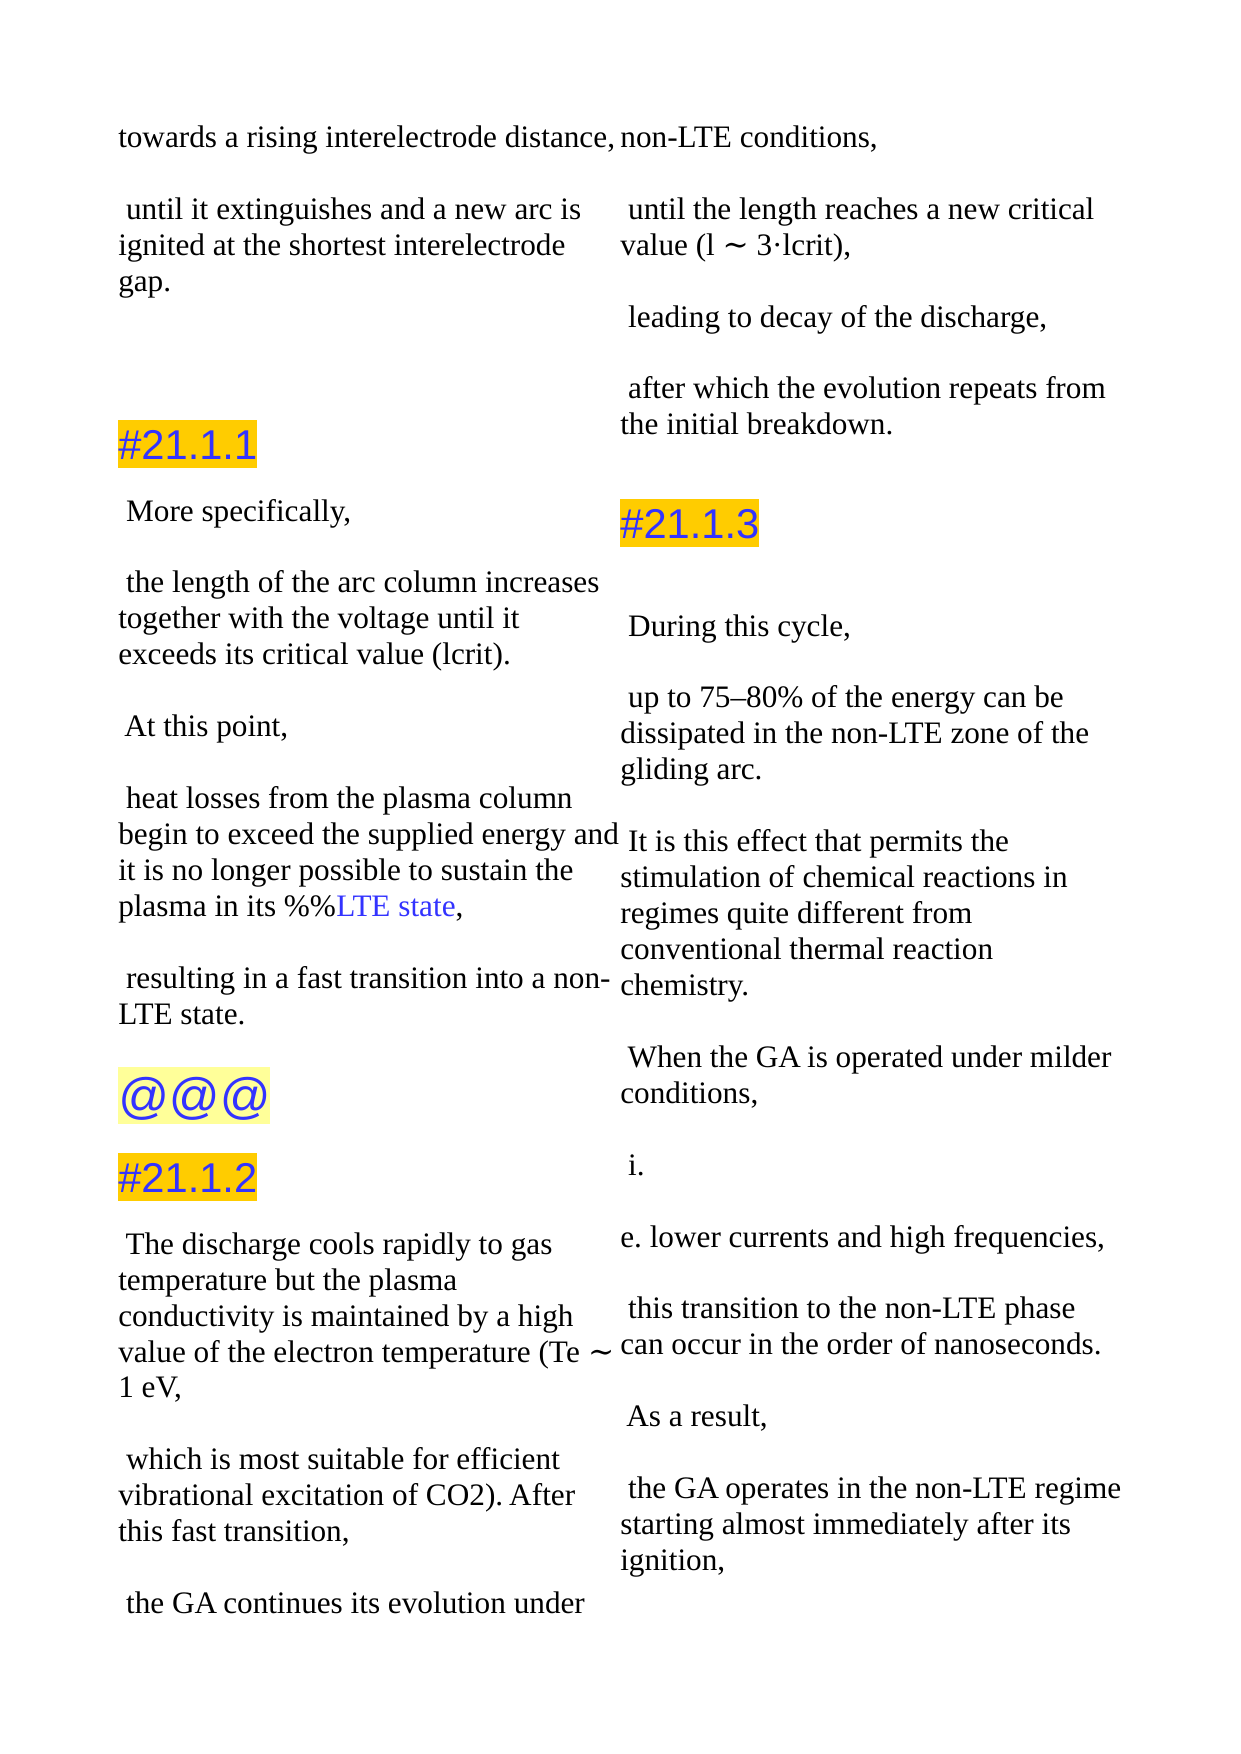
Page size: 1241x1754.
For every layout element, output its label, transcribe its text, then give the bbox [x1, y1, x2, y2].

text until it extinguishes and a new arc is ignited at the shortest interelectrode gap. [118, 190, 620, 298]
text up to 75–80% of the energy can be dissipated in the non-LTE zone of the gliding arc. [620, 679, 1122, 787]
text When the GA is operated under milder conditions, [620, 1038, 1122, 1110]
text During this cycle, [620, 607, 1122, 643]
text the GA operates in the non-LTE regime starting almost immediately after its ignition, [620, 1469, 1122, 1577]
text non-LTE conditions, [620, 118, 1122, 154]
text the GA continues its evolution under [118, 1584, 620, 1620]
text towards a rising interelectrode distance, [118, 118, 620, 154]
text The discharge cools rapidly to gas temperature but the plasma conductivity is maintained by a high value of the electron temperature (Te ∼ 1 eV, [118, 1225, 620, 1405]
text leading to decay of the discharge, [620, 298, 1122, 334]
text It is this effect that permits the stimulation of chemical reactions in regimes quite different from conventional thermal reaction chemistry. [620, 822, 1122, 1002]
text until the length reaches a new critical value (l ∼ 3·lcrit), [620, 190, 1122, 262]
text resulting in a fast transition into a non-LTE state. [118, 959, 620, 1031]
text At this point, [118, 707, 620, 743]
text this transition to the non-LTE phase can occur in the order of nanoseconds. [620, 1290, 1122, 1362]
text the length of the arc column increases together with the voltage until it exceeds its critical value (lcrit). [118, 564, 620, 672]
text i. [620, 1146, 1122, 1182]
text As a result, [620, 1397, 1122, 1433]
text #21.1.3 [620, 499, 1122, 547]
text after which the evolution repeats from the initial breakdown. [620, 370, 1122, 442]
text @@@ [118, 1067, 620, 1124]
text heat losses from the plasma column begin to exceed the supplied energy and it is no longer possible to sustain the plasma in its %%LTE state, [118, 779, 620, 923]
text #21.1.1 [118, 420, 620, 468]
text which is most suitable for efficient vibrational excitation of CO2). After this fast transition, [118, 1441, 620, 1548]
text More specifically, [118, 492, 620, 528]
text #21.1.2 [118, 1153, 620, 1201]
text e. lower currents and high frequencies, [620, 1218, 1122, 1254]
